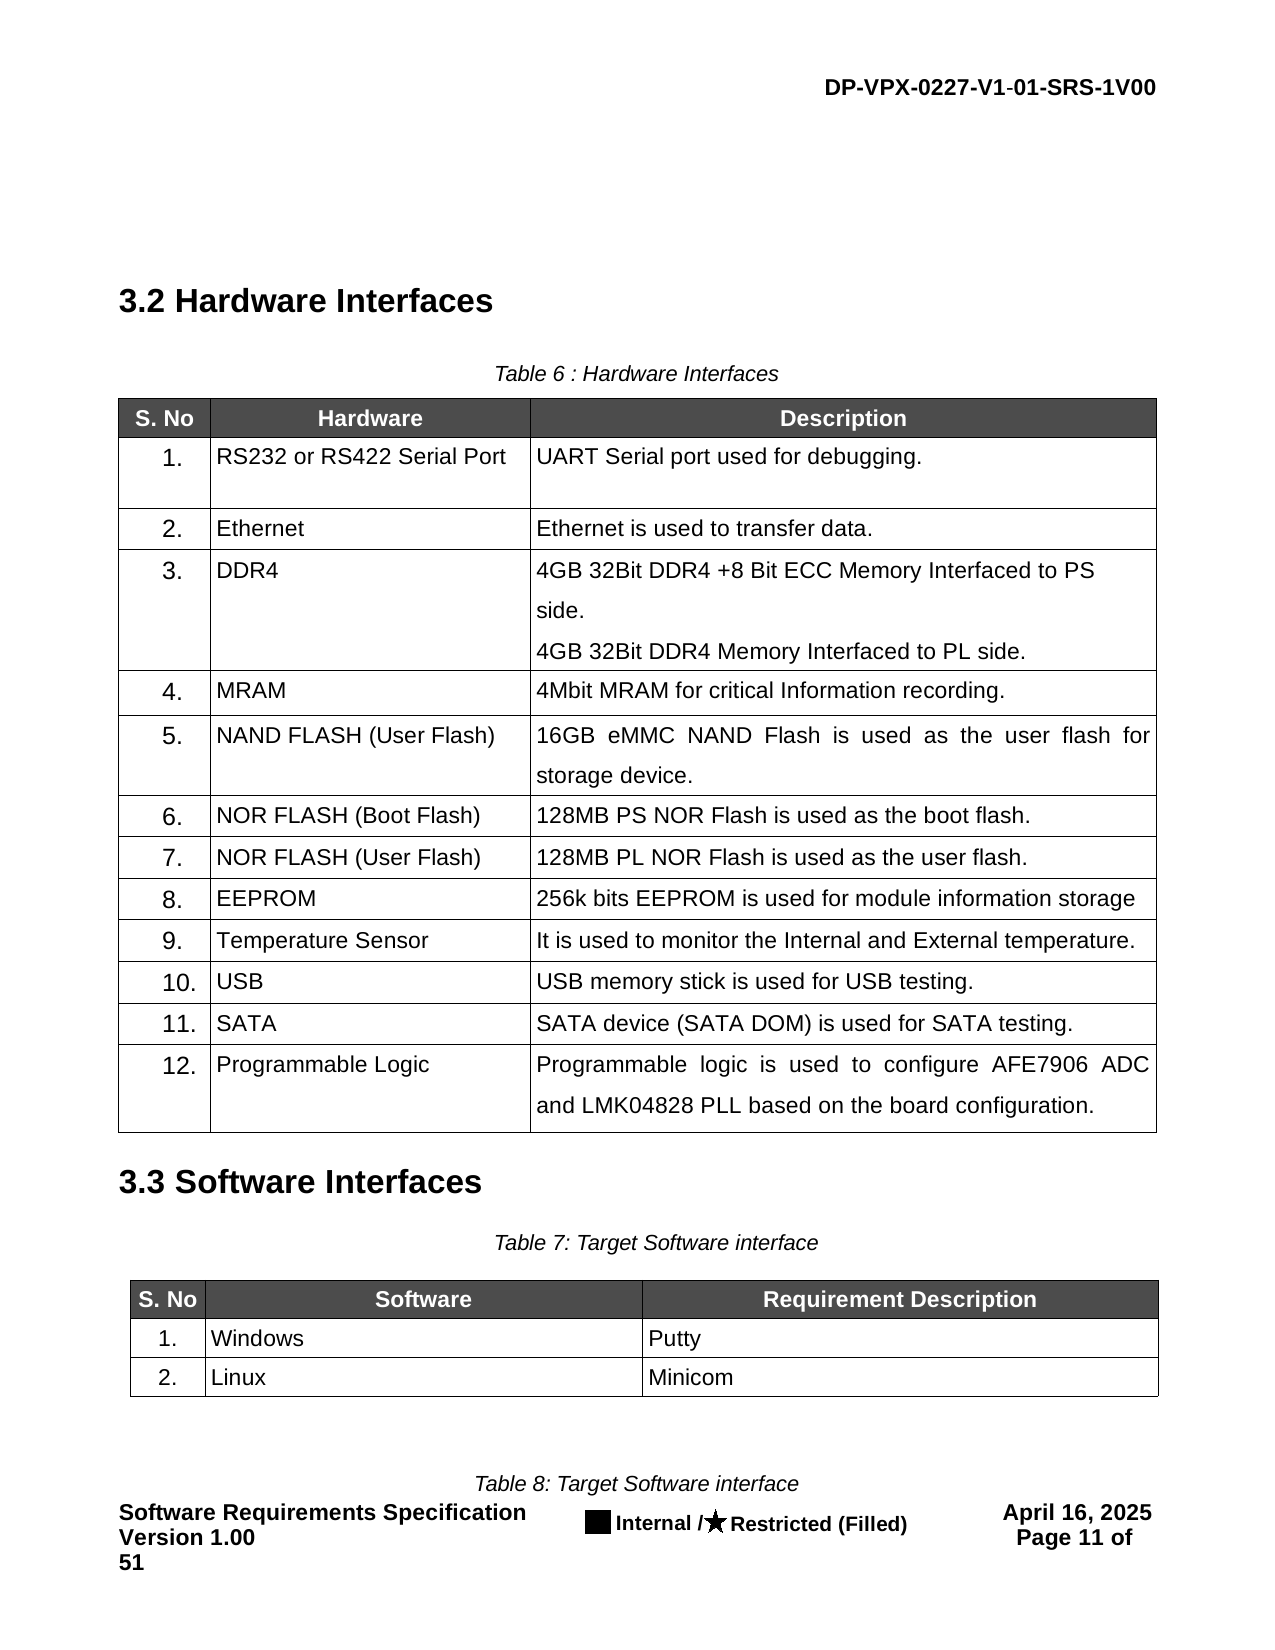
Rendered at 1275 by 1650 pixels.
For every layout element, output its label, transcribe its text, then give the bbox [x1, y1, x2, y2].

table_cell [119, 550, 210, 670]
table_cell USB memory stick is used for USB testing. [531, 962, 1156, 1002]
table_cell [119, 962, 210, 1002]
table_cell SATA [211, 1004, 530, 1044]
table_cell [119, 671, 210, 714]
table_cell [119, 879, 210, 919]
subtitle Software Interfaces [118, 1162, 1156, 1201]
table_cell 128MB PS NOR Flash is used as the boot flash. [531, 796, 1156, 836]
table_cell NOR FLASH (User Flash) [211, 837, 530, 878]
table_cell SATA device (SATA DOM) is used for SATA testing. [531, 1004, 1156, 1044]
table_cell [119, 1004, 210, 1044]
subtitle Hardware Interfaces [118, 281, 1156, 319]
table_cell [119, 1045, 210, 1132]
table_cell Ethernet is used to transfer data. [531, 509, 1156, 549]
table_cell 1. [131, 1319, 205, 1357]
table_header Software [206, 1281, 642, 1318]
table_cell [119, 837, 210, 878]
table_cell MRAM [211, 671, 530, 714]
table_header Description [531, 399, 1156, 437]
table_cell [119, 716, 210, 795]
table_cell [119, 509, 210, 549]
table_cell Temperature Sensor [211, 920, 530, 961]
table_cell 2. [131, 1358, 205, 1396]
table_cell Linux [206, 1358, 642, 1396]
table_cell NOR FLASH (Boot Flash) [211, 796, 530, 836]
table_cell 128MB PL NOR Flash is used as the user flash. [531, 837, 1156, 878]
table_cell Programmable Logic [211, 1045, 530, 1132]
table_cell 256k bits EEPROM is used for module information storage [531, 879, 1156, 919]
table_header S. No [131, 1281, 205, 1318]
table_cell RS232 or RS422 Serial Port [211, 438, 530, 508]
text Table 6 : Hardware Interfaces [118, 361, 1156, 386]
table_cell 16GB eMMC NAND Flash is used as the user flash for storage device. [531, 716, 1156, 795]
table_cell Minicom [643, 1358, 1158, 1396]
table_cell 4GB 32Bit DDR4 +8 Bit ECC Memory Interfaced to PS side. 4GB 32Bit DDR4 Memory Interfaced to PL side. [531, 550, 1156, 670]
table_header Hardware [211, 399, 530, 437]
table_cell Putty [643, 1319, 1158, 1357]
text Table 7: Target Software interface [118, 1230, 1156, 1255]
table_cell Windows [206, 1319, 642, 1357]
table_cell [119, 920, 210, 961]
table_cell It is used to monitor the Internal and External temperature. [531, 920, 1156, 961]
table_cell NAND FLASH (User Flash) [211, 716, 530, 795]
table_cell EEPROM [211, 879, 530, 919]
table_header Requirement Description [643, 1281, 1158, 1318]
table_cell Ethernet [211, 509, 530, 549]
table_header S. No [119, 399, 210, 437]
table_cell [119, 796, 210, 836]
table_cell [119, 438, 210, 508]
table_cell 4Mbit MRAM for critical Information recording. [531, 671, 1156, 714]
table_cell Programmable logic is used to configure AFE7906 ADC and LMK04828 PLL based on the board configuration. [531, 1045, 1156, 1132]
table_cell USB [211, 962, 530, 1002]
table_cell DDR4 [211, 550, 530, 670]
table_cell UART Serial port used for debugging. [531, 438, 1156, 508]
text Table 8: Target Software interface [118, 1471, 1156, 1496]
